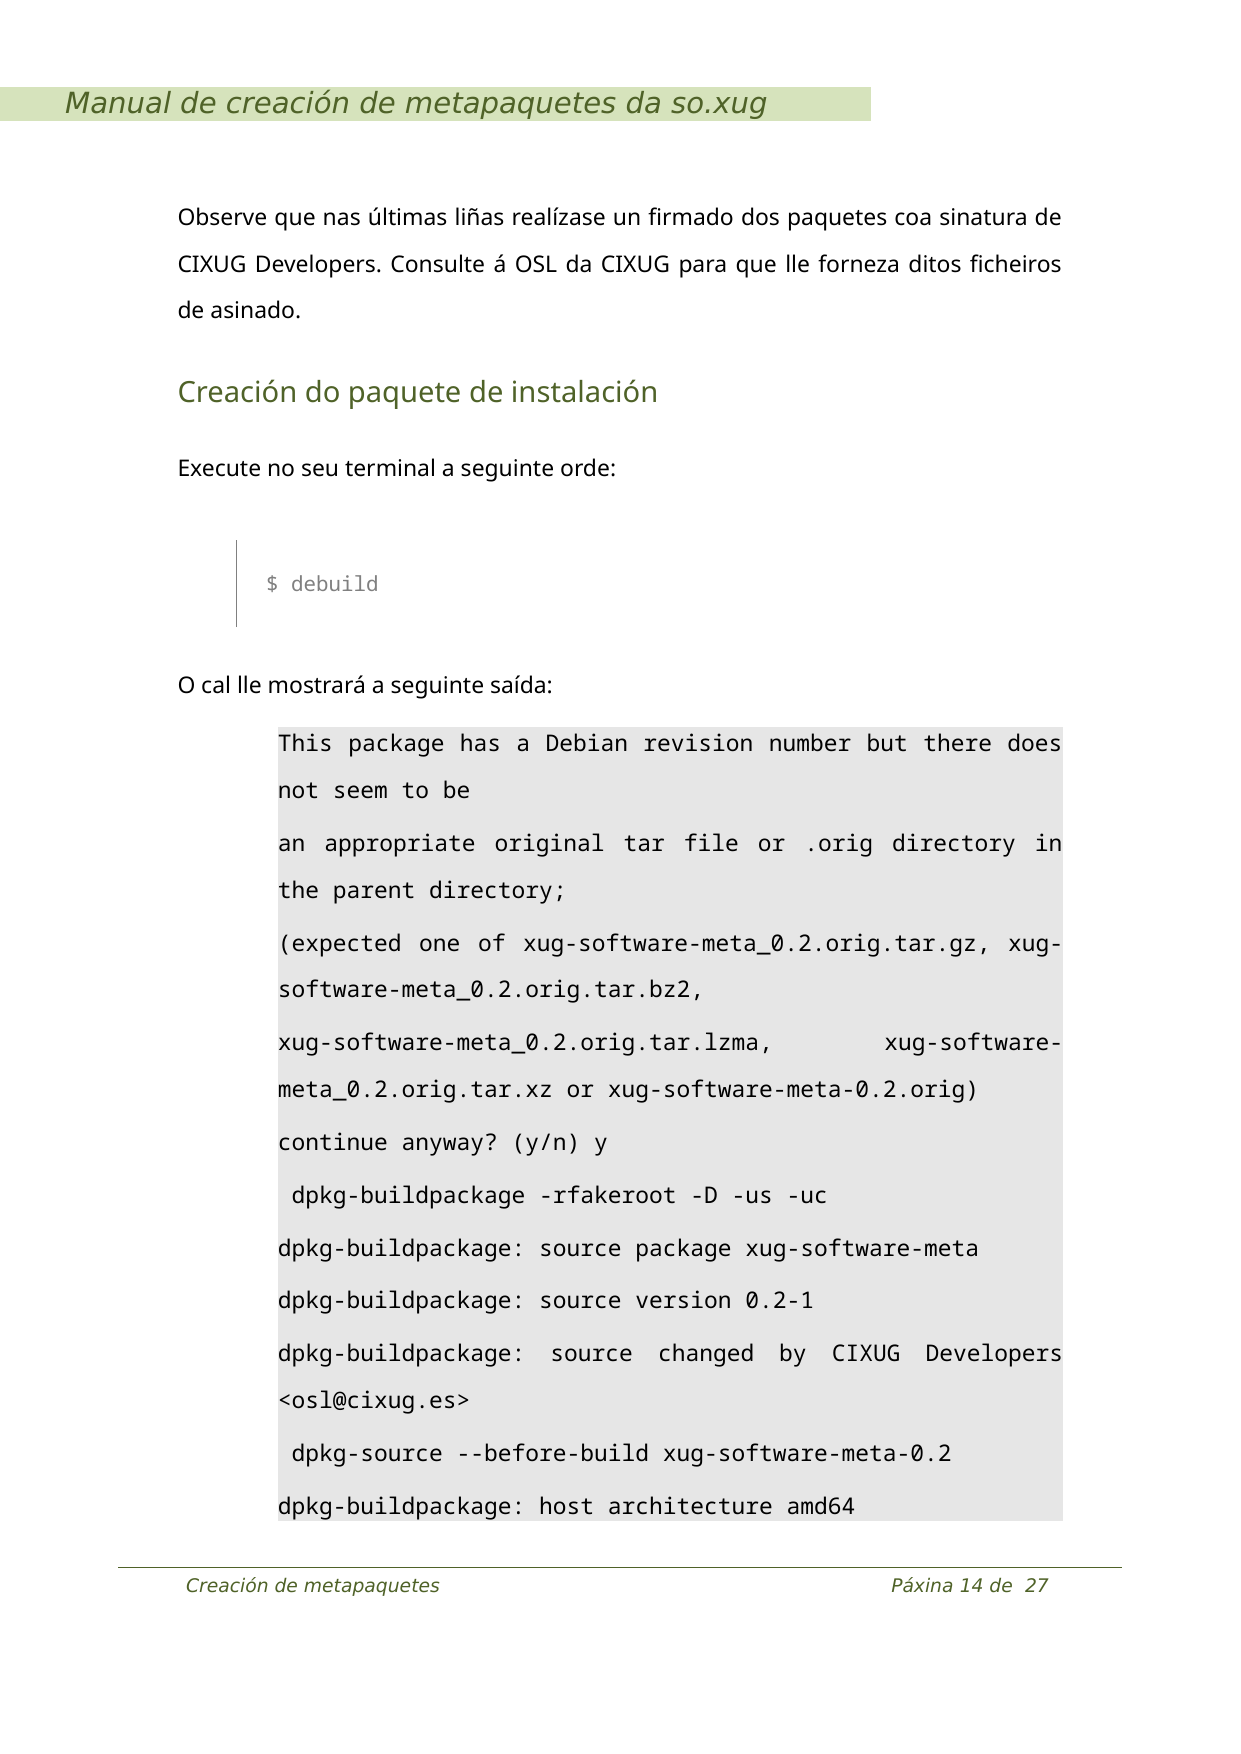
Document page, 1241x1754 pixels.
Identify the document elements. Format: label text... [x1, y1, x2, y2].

text (expected one of xug-software-meta_0.2.orig.tar.gz, xug-software-meta_0.2.orig.tar.bz2, [278, 927, 1063, 1005]
text Observe que nas últimas liñas realízase un firmado dos paquetes coa sinatura de CIXUG Developers. Consulte á OSL da CIXUG para que lle forneza ditos ficheiros de asinado. [177, 201, 1063, 326]
text an appropriate original tar file or .orig directory in the parent directory; [278, 827, 1063, 905]
text This package has a Debian revision number but there does not seem to be [278, 727, 1063, 805]
text continue anyway? (y/n) y [278, 1126, 1063, 1157]
text dpkg-buildpackage: source version 0.2-1 [278, 1284, 1063, 1316]
text xug-software-meta_0.2.orig.tar.lzma, xug-software-meta_0.2.orig.tar.xz or xug-software-meta-0.2.orig) [278, 1026, 1063, 1104]
text Execute no seu terminal a seguinte orde: [177, 452, 1063, 483]
text $ debuild [237, 540, 1063, 627]
text dpkg-buildpackage: host architecture amd64 [278, 1490, 1063, 1521]
text dpkg-buildpackage: source changed by CIXUG Developers <osl@cixug.es> [278, 1337, 1063, 1415]
text dpkg-buildpackage -rfakeroot -D -us -uc [278, 1179, 1063, 1210]
text dpkg-source --before-build xug-software-meta-0.2 [278, 1437, 1063, 1468]
text Creación do paquete de instalación [177, 371, 1063, 411]
text dpkg-buildpackage: source package xug-software-meta [278, 1232, 1063, 1263]
text O cal lle mostrará a seguinte saída: [177, 668, 1063, 700]
